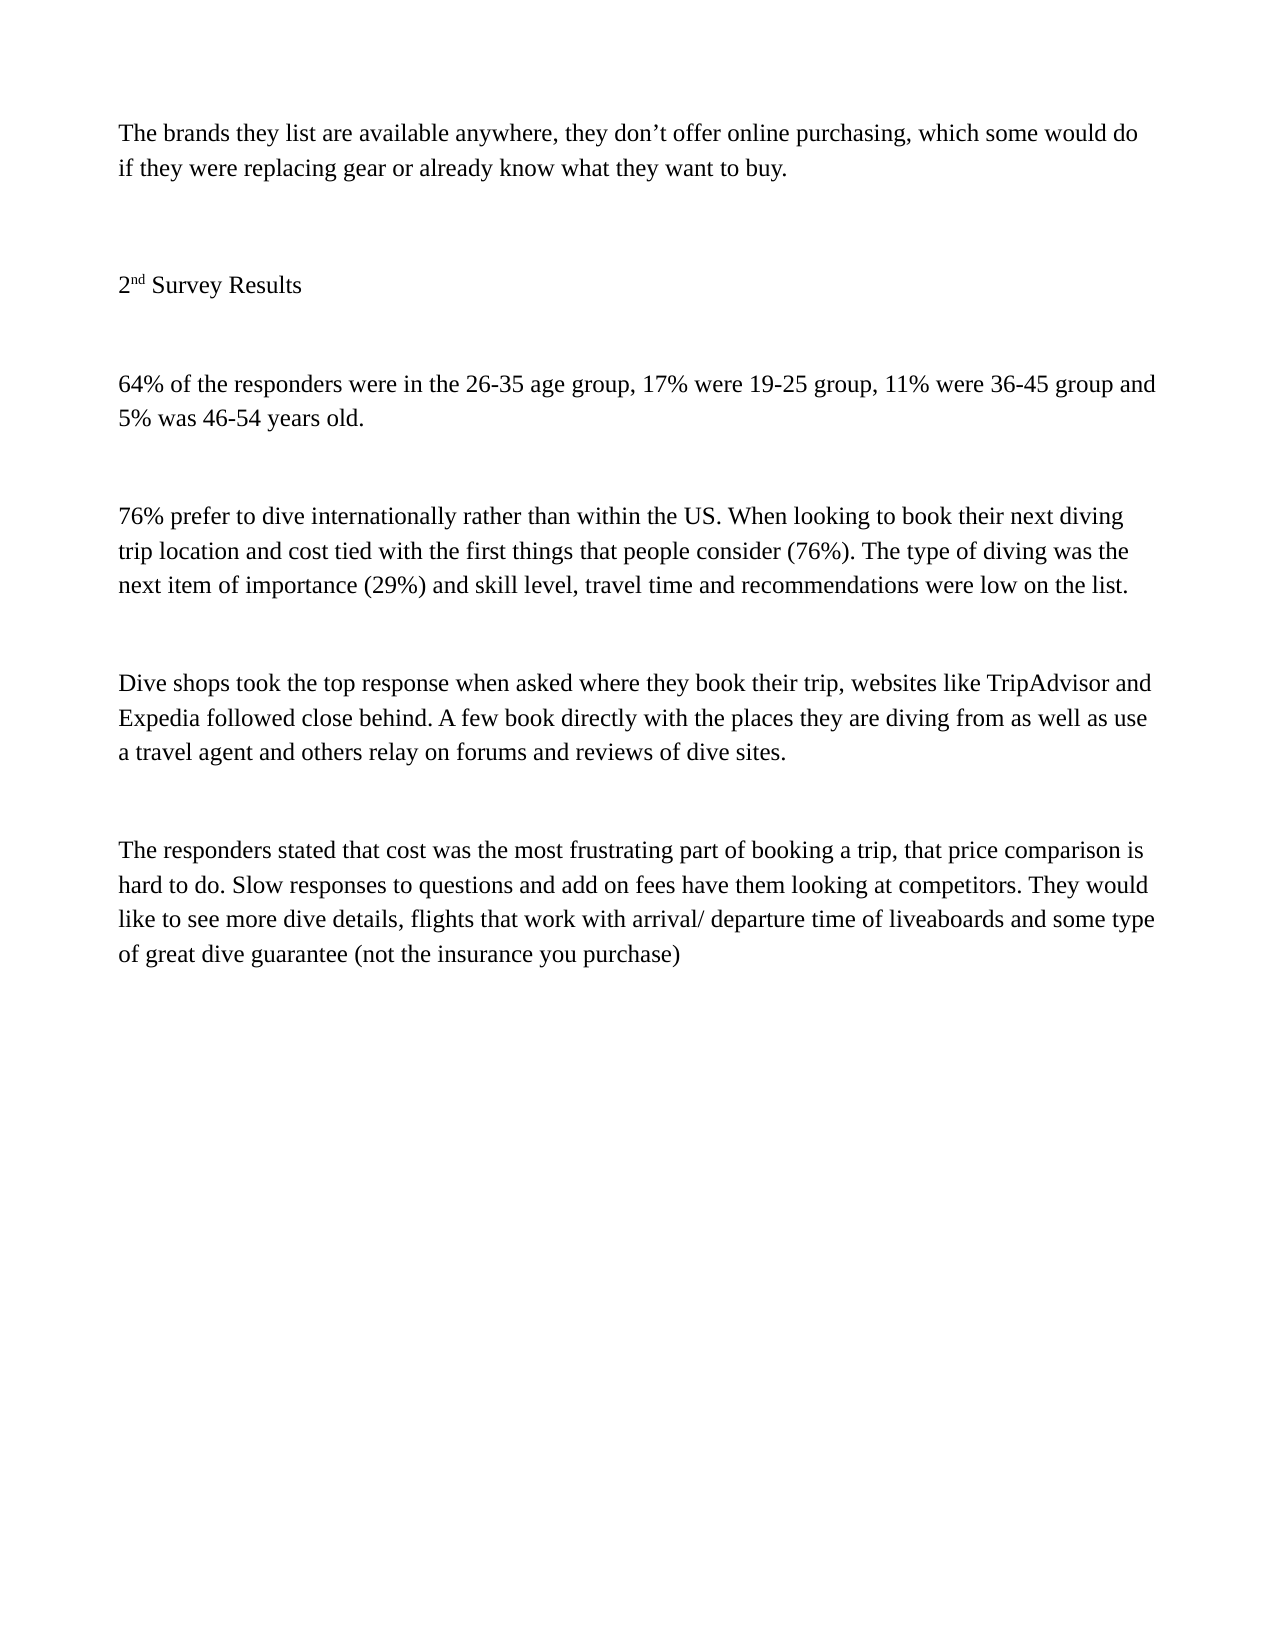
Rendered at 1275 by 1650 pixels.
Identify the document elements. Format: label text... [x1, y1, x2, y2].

text 2nd Survey Results [118, 271, 1157, 299]
text 76% prefer to dive internationally rather than within the US. When looking to book their next diving trip location and cost tied with the first things that people consider (76%). The type of diving was the next item of importance (29%) and skill level, travel time and recommendations were low on the list. [118, 501, 1157, 599]
text The responders stated that cost was the most frustrating part of booking a trip, that price comparison is hard to do. Slow responses to questions and add on fees have them looking at competitors. They would like to see more dive details, flights that work with arrival/ departure time of liveaboards and some type of great dive guarantee (not the insurance you purchase) [118, 836, 1157, 968]
text Dive shops took the top response when asked where they book their trip, websites like TripAdvisor and Expedia followed close behind. A few book directly with the places they are diving from as well as use a travel agent and others relay on forums and reviews of dive sites. [118, 668, 1157, 766]
text The brands they list are available anywhere, they don’t offer online purchasing, which some would do if they were replacing gear or already know what they want to buy. [118, 118, 1157, 181]
text 64% of the responders were in the 26-35 age group, 17% were 19-25 group, 11% were 36-45 group and 5% was 46-54 years old. [118, 369, 1157, 432]
